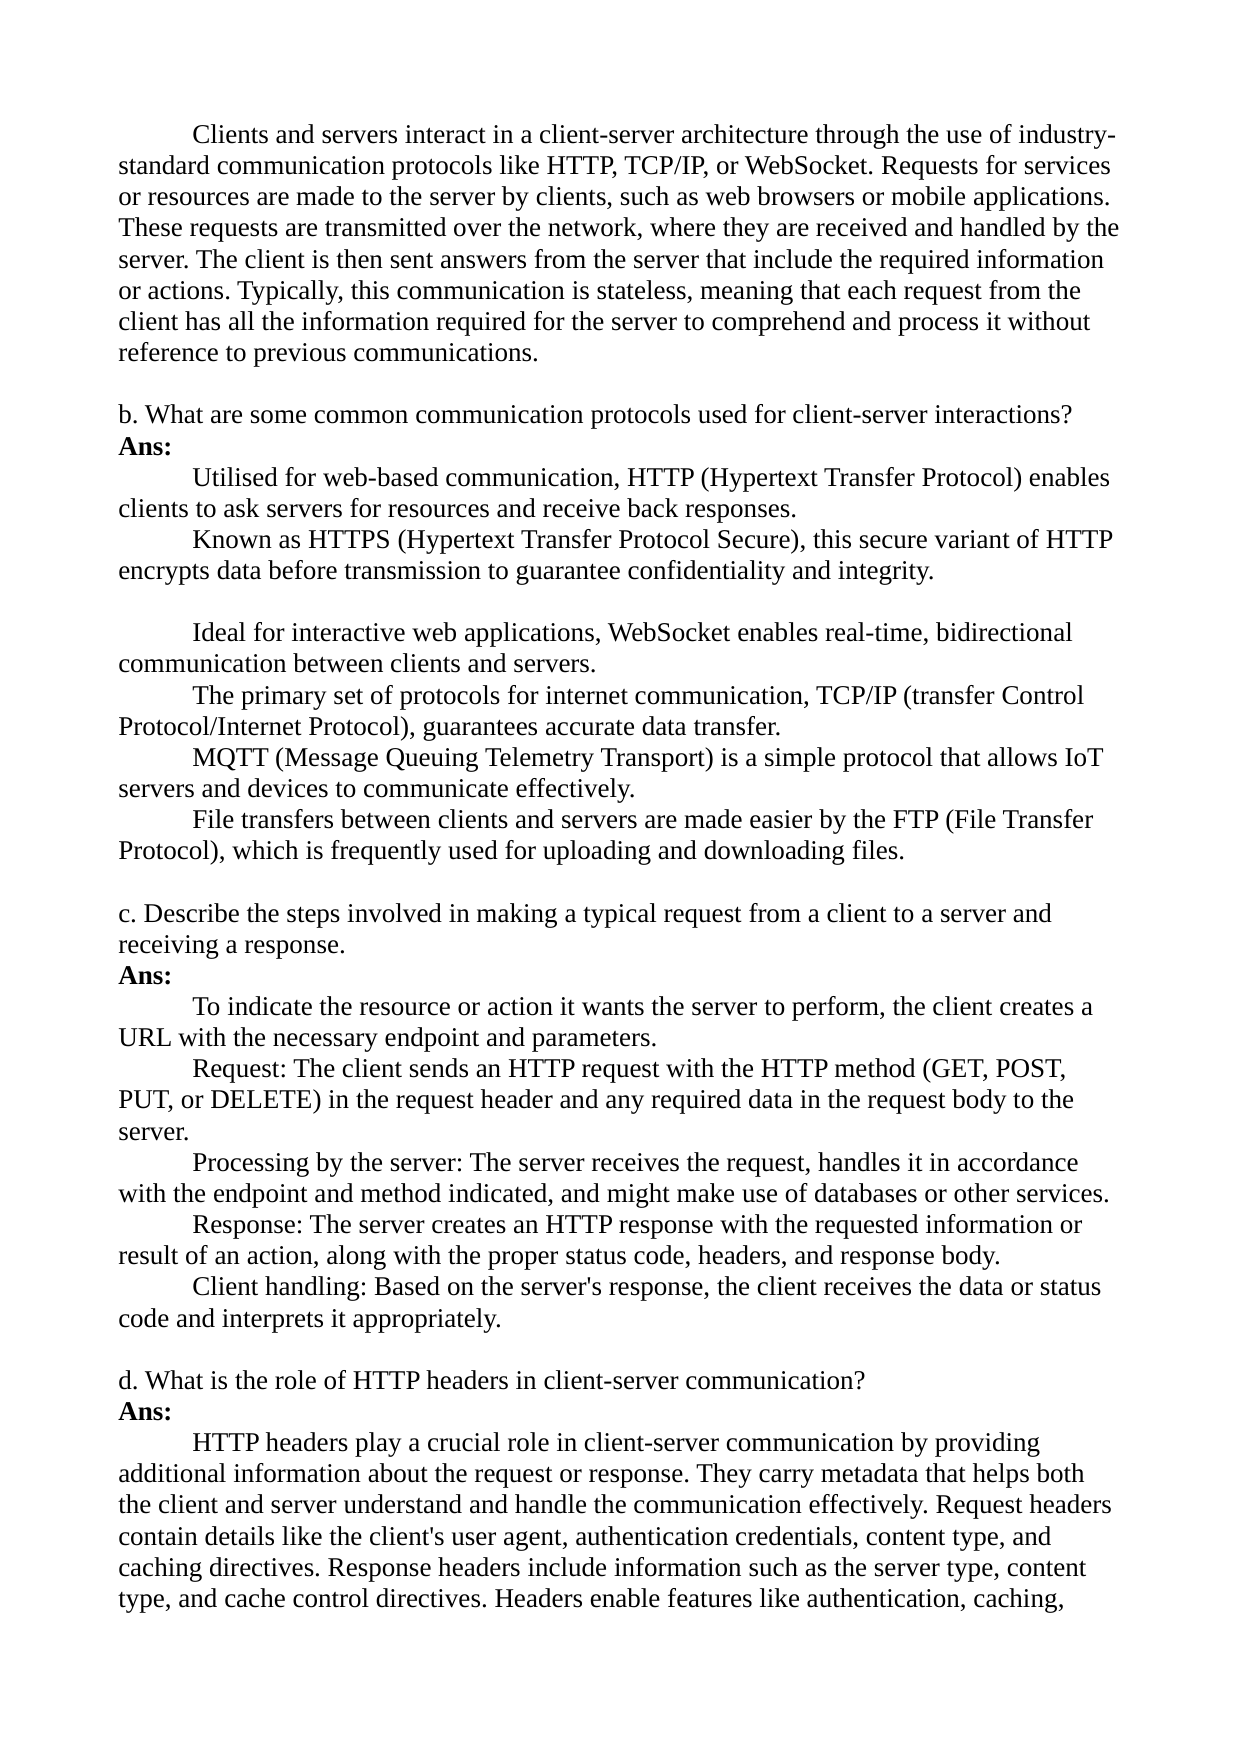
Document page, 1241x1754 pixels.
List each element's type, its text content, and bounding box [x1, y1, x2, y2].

text Ans: [118, 1395, 1122, 1426]
text Utilised for web-based communication, HTTP (Hypertext Transfer Protocol) enables clients to ask servers for resources and receive back responses. [118, 461, 1122, 523]
text Request: The client sends an HTTP request with the HTTP method (GET, POST, PUT, or DELETE) in the request header and any required data in the request body to the server. [118, 1052, 1122, 1146]
text Ideal for interactive web applications, WebSocket enables real-time, bidirectional communication between clients and servers. [118, 616, 1122, 679]
text File transfers between clients and servers are made easier by the FTP (File Transfer Protocol), which is frequently used for uploading and downloading files. [118, 803, 1122, 866]
text Processing by the server: The server receives the request, handles it in accordance with the endpoint and method indicated, and might make use of databases or other services. [118, 1146, 1122, 1208]
text To indicate the resource or action it wants the server to perform, the client creates a URL with the necessary endpoint and parameters. [118, 990, 1122, 1052]
text d. What is the role of HTTP headers in client-server communication? [118, 1364, 1122, 1395]
text Ans: [118, 959, 1122, 990]
text c. Describe the steps involved in making a typical request from a client to a server and receiving a response. [118, 897, 1122, 959]
text Known as HTTPS (Hypertext Transfer Protocol Secure), this secure variant of HTTP encrypts data before transmission to guarantee confidentiality and integrity. [118, 523, 1122, 585]
text HTTP headers play a crucial role in client-server communication by providing additional information about the request or response. They carry metadata that helps both the client and server understand and handle the communication effectively. Request headers contain details like the client's user agent, authentication credentials, content type, and caching directives. Response headers include information such as the server type, content type, and cache control directives. Headers enable features like authentication, caching, [118, 1426, 1122, 1613]
text Ans: [118, 429, 1122, 461]
text The primary set of protocols for internet communication, TCP/IP (transfer Control Protocol/Internet Protocol), guarantees accurate data transfer. [118, 679, 1122, 741]
text Client handling: Based on the server's response, the client receives the data or status code and interprets it appropriately. [118, 1271, 1122, 1333]
text b. What are some common communication protocols used for client-server interactions? [118, 398, 1122, 429]
text Response: The server creates an HTTP response with the requested information or result of an action, along with the proper status code, headers, and response body. [118, 1208, 1122, 1271]
text Clients and servers interact in a client-server architecture through the use of industry-standard communication protocols like HTTP, TCP/IP, or WebSocket. Requests for services or resources are made to the server by clients, such as web browsers or mobile applications. These requests are transmitted over the network, where they are received and handled by the server. The client is then sent answers from the server that include the required information or actions. Typically, this communication is stateless, meaning that each request from the client has all the information required for the server to comprehend and process it without reference to previous communications. [118, 118, 1122, 367]
text MQTT (Message Queuing Telemetry Transport) is a simple protocol that allows IoT servers and devices to communicate effectively. [118, 741, 1122, 803]
